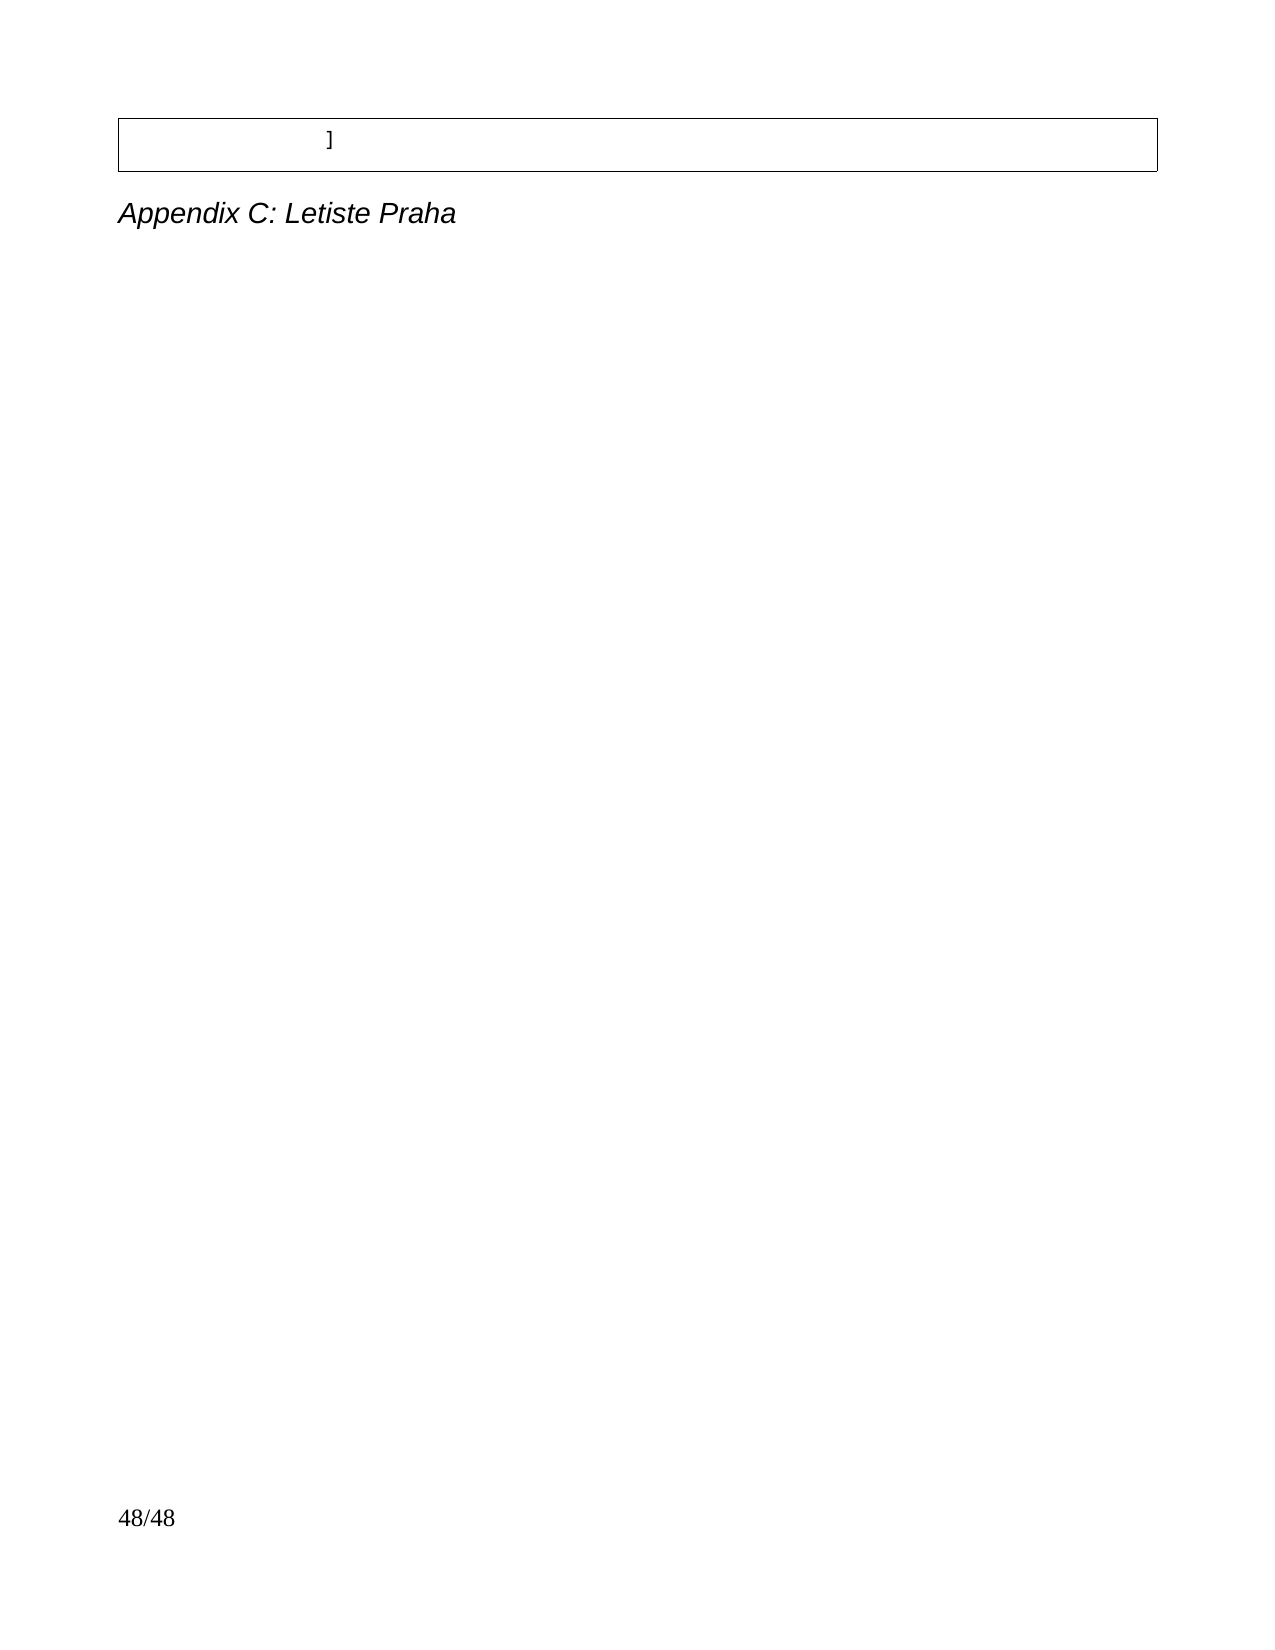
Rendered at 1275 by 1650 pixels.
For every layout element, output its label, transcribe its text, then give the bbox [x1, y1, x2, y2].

table_header ] [119, 119, 1157, 171]
subtitle Appendix C: Letiste Praha [118, 196, 1157, 229]
